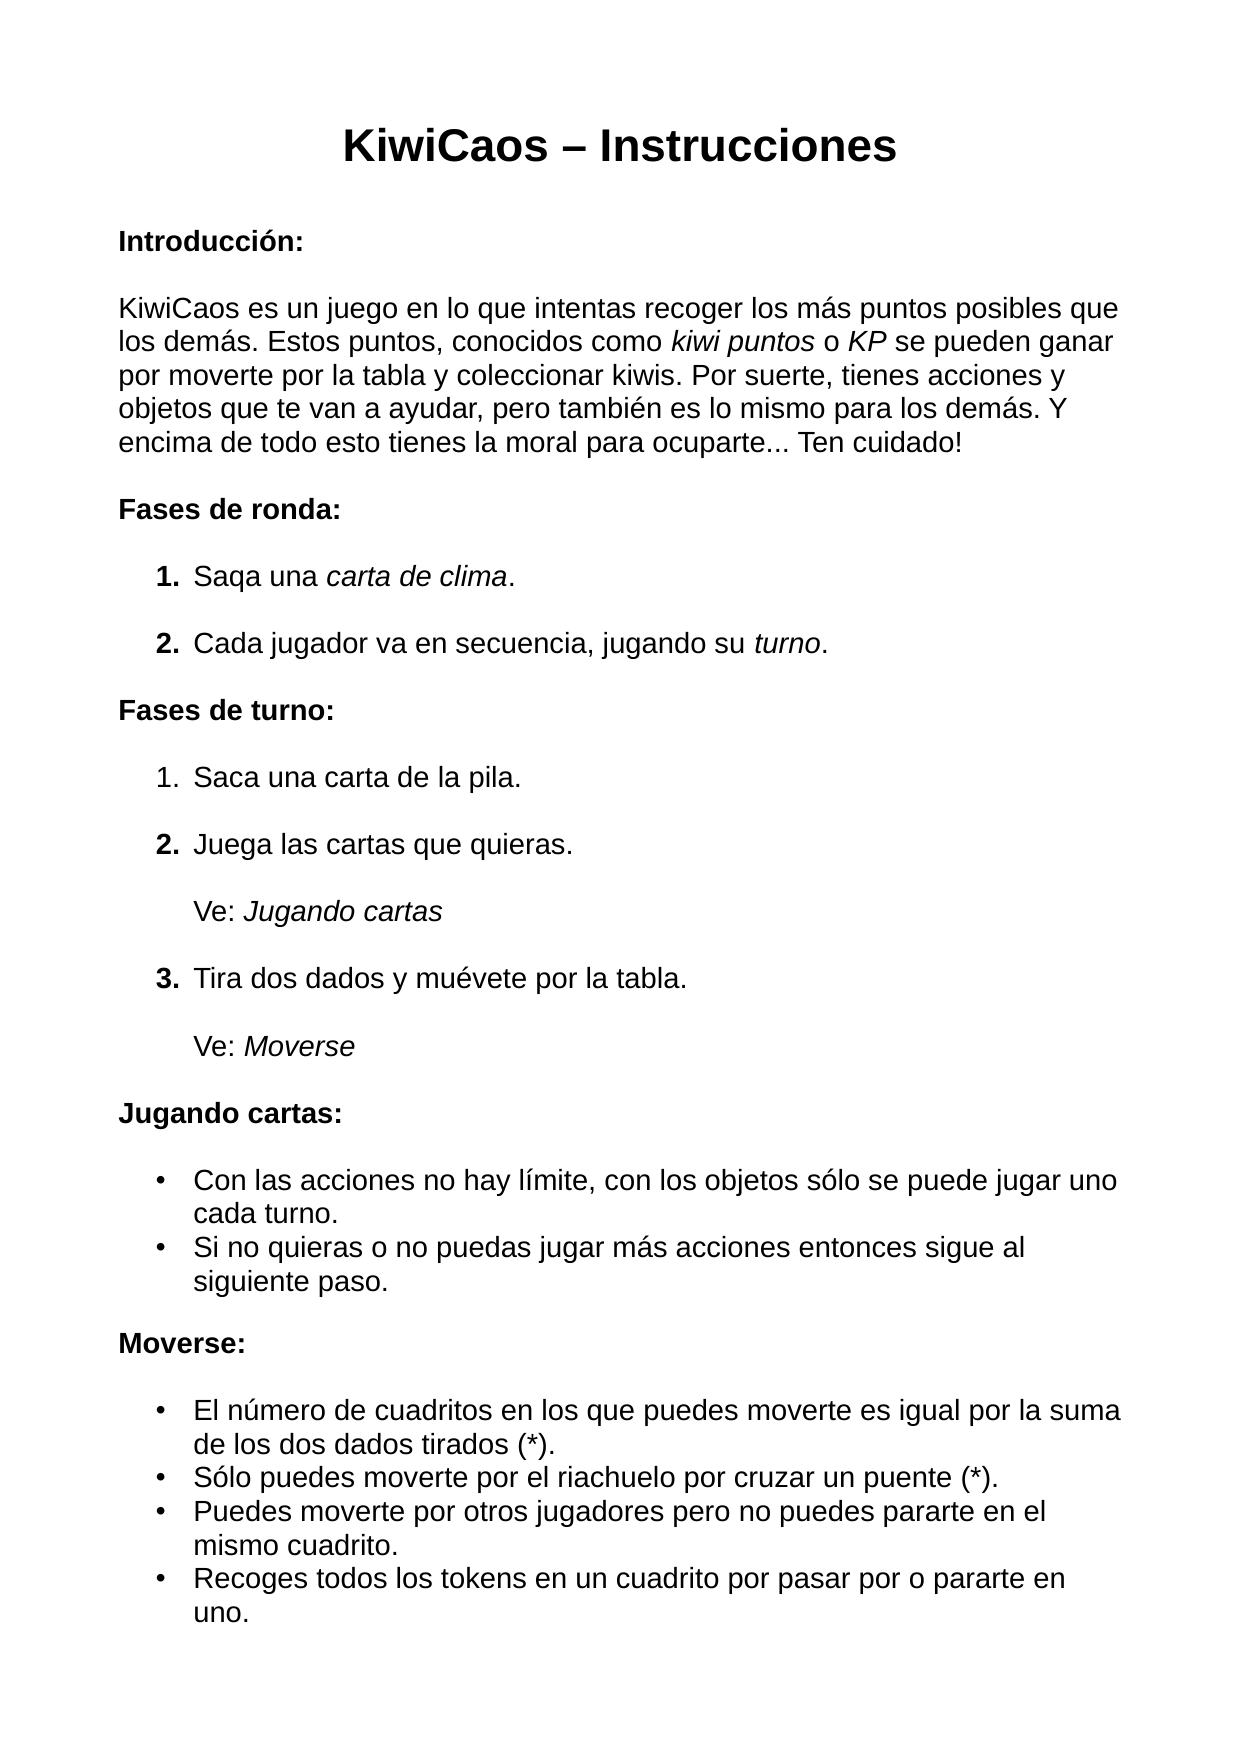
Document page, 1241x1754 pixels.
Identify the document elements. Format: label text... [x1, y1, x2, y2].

list Si no quieras o no puedas jugar más acciones entonces sigue al siguiente paso. [156, 1230, 1122, 1297]
list Cada jugador va en secuencia, jugando su turno. [156, 626, 1122, 659]
list Puedes moverte por otros jugadores pero no puedes pararte en el mismo cuadrito. [156, 1494, 1122, 1561]
text Moverse: [118, 1326, 1122, 1359]
text Fases de turno: [118, 693, 1122, 727]
text KiwiCaos es un juego en lo que intentas recoger los más puntos posibles que los demás. Estos puntos, conocidos como kiwi puntos o KP se pueden ganar por moverte por la tabla y coleccionar kiwis. Por suerte, tienes acciones y objetos que te van a ayudar, pero también es lo mismo para los demás. Y encima de todo esto tienes la moral para ocuparte... Ten cuidado! [118, 291, 1122, 458]
list Recoges todos los tokens en un cuadrito por pasar por o pararte en uno. [156, 1561, 1122, 1629]
text Jugando cartas: [118, 1096, 1122, 1129]
list Saca una carta de la pila. [156, 760, 1122, 827]
list Juega las cartas que quieras. Ve: Jugando cartas [156, 827, 1122, 961]
list Tira dos dados y muévete por la tabla. Ve: Moverse [156, 961, 1122, 1062]
text Introducción: [118, 223, 1122, 257]
list Saqa una carta de clima. [156, 559, 1122, 626]
text Fases de ronda: [118, 492, 1122, 525]
text KiwiCaos – Instrucciones [118, 118, 1122, 171]
list El número de cuadritos en los que puedes moverte es igual por la suma de los dos dados tirados (*). [156, 1393, 1122, 1460]
list Con las acciones no hay límite, con los objetos sólo se puede jugar uno cada turno. [156, 1163, 1122, 1230]
list Sólo puedes moverte por el riachuelo por cruzar un puente (*). [156, 1460, 1122, 1494]
